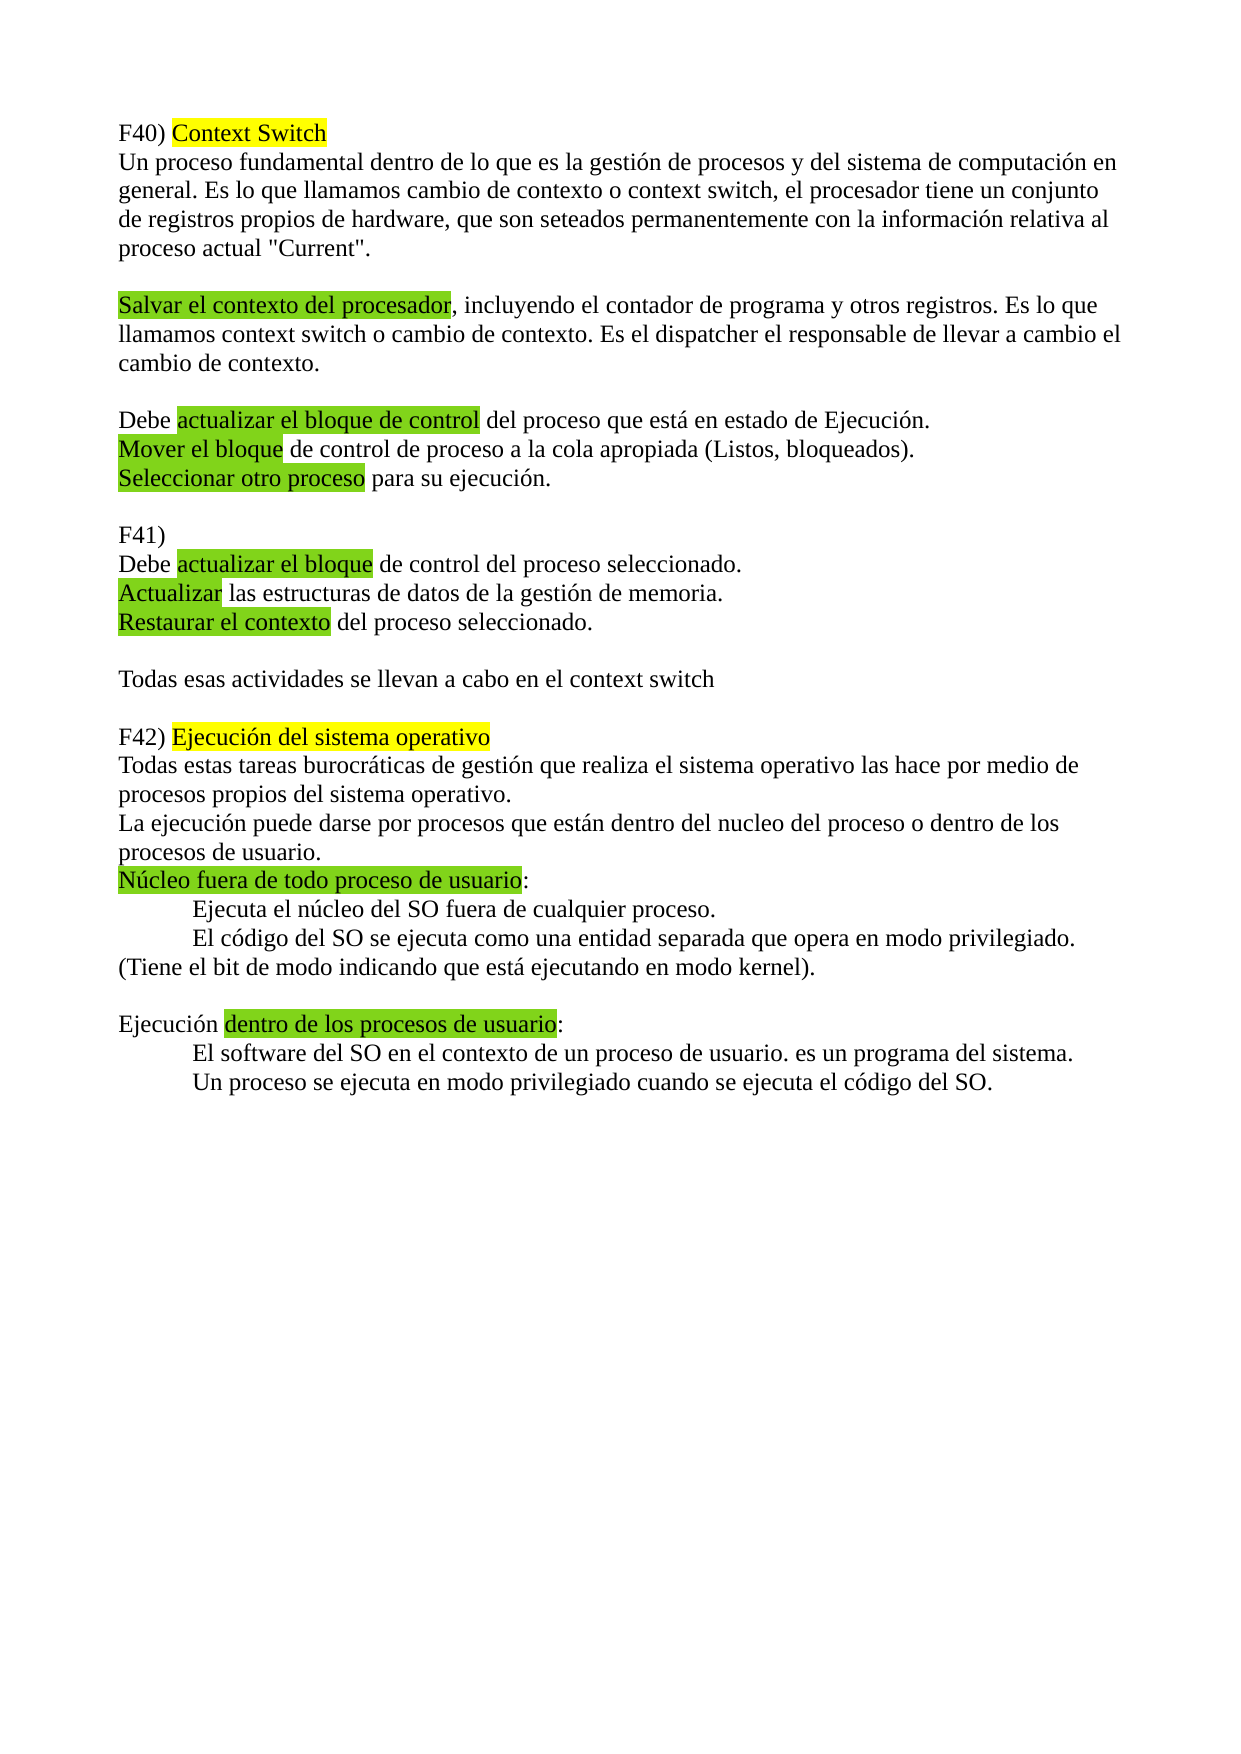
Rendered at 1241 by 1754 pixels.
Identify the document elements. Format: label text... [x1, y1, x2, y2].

text Ejecución dentro de los procesos de usuario: [118, 1009, 1122, 1038]
text Un proceso fundamental dentro de lo que es la gestión de procesos y del sistema de computación en general. Es lo que llamamos cambio de contexto o context switch, el procesador tiene un conjunto de registros propios de hardware, que son seteados permanentemente con la información relativa al proceso actual "Current". [118, 147, 1122, 262]
text Un proceso se ejecuta en modo privilegiado cuando se ejecuta el código del SO. [118, 1067, 1122, 1096]
text Debe actualizar el bloque de control del proceso que está en estado de Ejecución. [118, 406, 1122, 434]
text Debe actualizar el bloque de control del proceso seleccionado. [118, 549, 1122, 578]
text El software del SO en el contexto de un proceso de usuario. es un programa del sistema. [118, 1038, 1122, 1067]
text Salvar el contexto del procesador, incluyendo el contador de programa y otros registros. Es lo que llamamos context switch o cambio de contexto. Es el dispatcher el responsable de llevar a cambio el cambio de contexto. [118, 291, 1122, 377]
text El código del SO se ejecuta como una entidad separada que opera en modo privilegiado. (Tiene el bit de modo indicando que está ejecutando en modo kernel). [118, 923, 1122, 981]
text Mover el bloque de control de proceso a la cola apropiada (Listos, bloqueados). [118, 434, 1122, 463]
text F42) Ejecución del sistema operativo [118, 722, 1122, 751]
text Núcleo fuera de todo proceso de usuario: [118, 866, 1122, 894]
text Todas estas tareas burocráticas de gestión que realiza el sistema operativo las hace por medio de procesos propios del sistema operativo. [118, 751, 1122, 808]
text F41) [118, 521, 1122, 549]
text Actualizar las estructuras de datos de la gestión de memoria. [118, 578, 1122, 607]
text F40) Context Switch [118, 118, 1122, 147]
text Todas esas actividades se llevan a cabo en el context switch [118, 664, 1122, 693]
text Seleccionar otro proceso para su ejecución. [118, 463, 1122, 492]
text La ejecución puede darse por procesos que están dentro del nucleo del proceso o dentro de los procesos de usuario. [118, 808, 1122, 866]
text Ejecuta el núcleo del SO fuera de cualquier proceso. [118, 894, 1122, 923]
text Restaurar el contexto del proceso seleccionado. [118, 607, 1122, 636]
